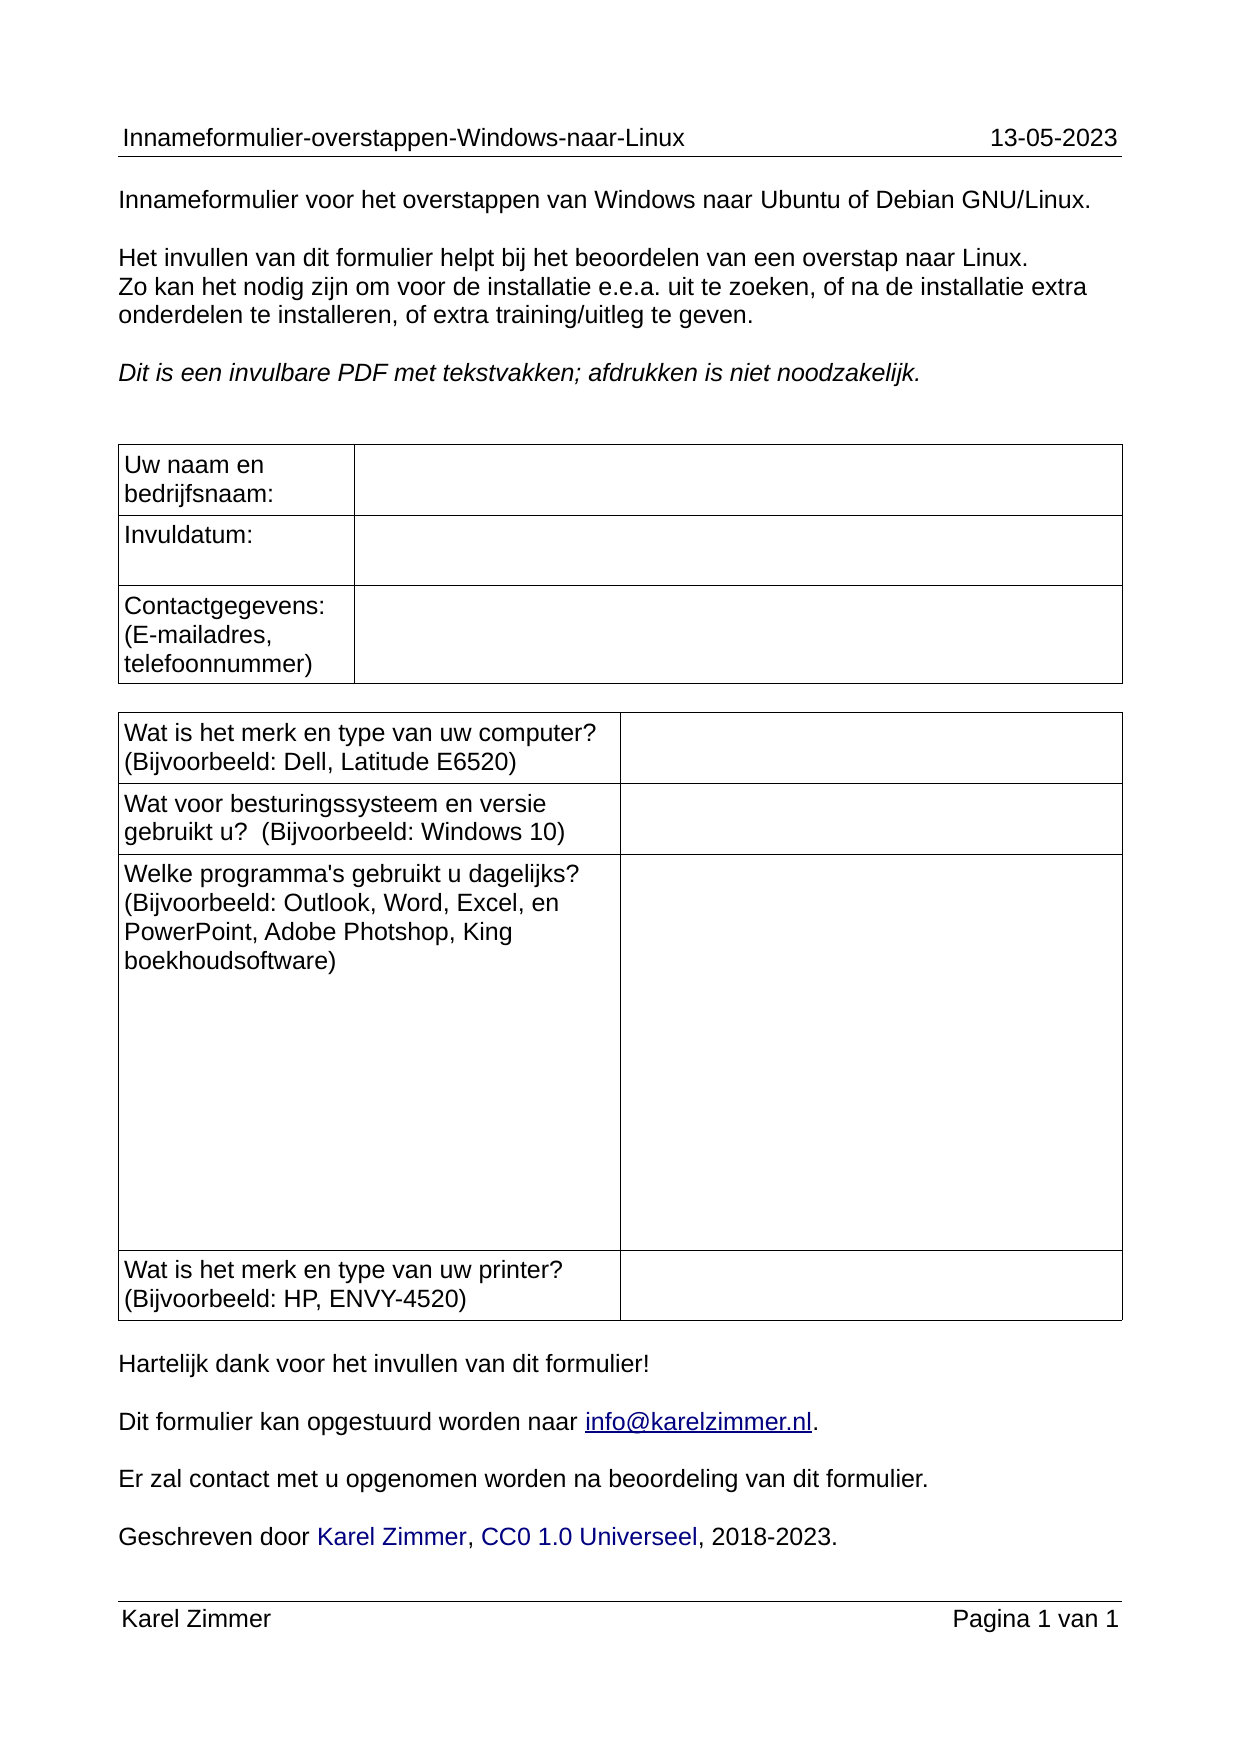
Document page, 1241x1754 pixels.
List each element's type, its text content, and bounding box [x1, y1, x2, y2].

table_cell [621, 784, 1122, 853]
table_cell Contactgegevens: (E-mailadres, telefoonnummer) [119, 586, 354, 683]
text Er zal contact met u opgenomen worden na beoordeling van dit formulier. [118, 1464, 1122, 1493]
table_cell [355, 516, 1122, 585]
text Hartelijk dank voor het invullen van dit formulier! [118, 1349, 1122, 1378]
text Geschreven door Karel Zimmer, CC0 1.0 Universeel, 2018-2023. [118, 1522, 1122, 1550]
table_cell Wat voor besturingssysteem en versie gebruikt u? (Bijvoorbeeld: Windows 10) [119, 784, 620, 853]
table_cell [355, 586, 1122, 683]
text Zo kan het nodig zijn om voor de installatie e.e.a. uit te zoeken, of na de installatie extra onderdelen te installeren, of extra training/uitleg te geven. [118, 271, 1122, 329]
table_header Uw naam en bedrijfsnaam: [119, 445, 354, 515]
text Dit is een invulbare PDF met tekstvakken; afdrukken is niet noodzakelijk. [118, 358, 1122, 386]
table_cell Wat is het merk en type van uw printer? (Bijvoorbeeld: HP, ENVY-4520) [119, 1251, 620, 1320]
table_cell [621, 855, 1122, 1249]
table_cell [621, 1251, 1122, 1320]
table_cell Invuldatum: [119, 516, 354, 585]
table_header [355, 445, 1122, 515]
table_header [621, 713, 1122, 783]
text Het invullen van dit formulier helpt bij het beoordelen van een overstap naar Linux. [118, 243, 1122, 271]
text Dit formulier kan opgestuurd worden naar info@karelzimmer.nl. [118, 1407, 1122, 1435]
table_header Wat is het merk en type van uw computer? (Bijvoorbeeld: Dell, Latitude E6520) [119, 713, 620, 783]
text Innameformulier voor het overstappen van Windows naar Ubuntu of Debian GNU/Linux. [118, 185, 1122, 214]
table_cell Welke programma's gebruikt u dagelijks? (Bijvoorbeeld: Outlook, Word, Excel, en PowerPoint, Adobe Photshop, King boekhoudsoftware) [119, 855, 620, 1249]
